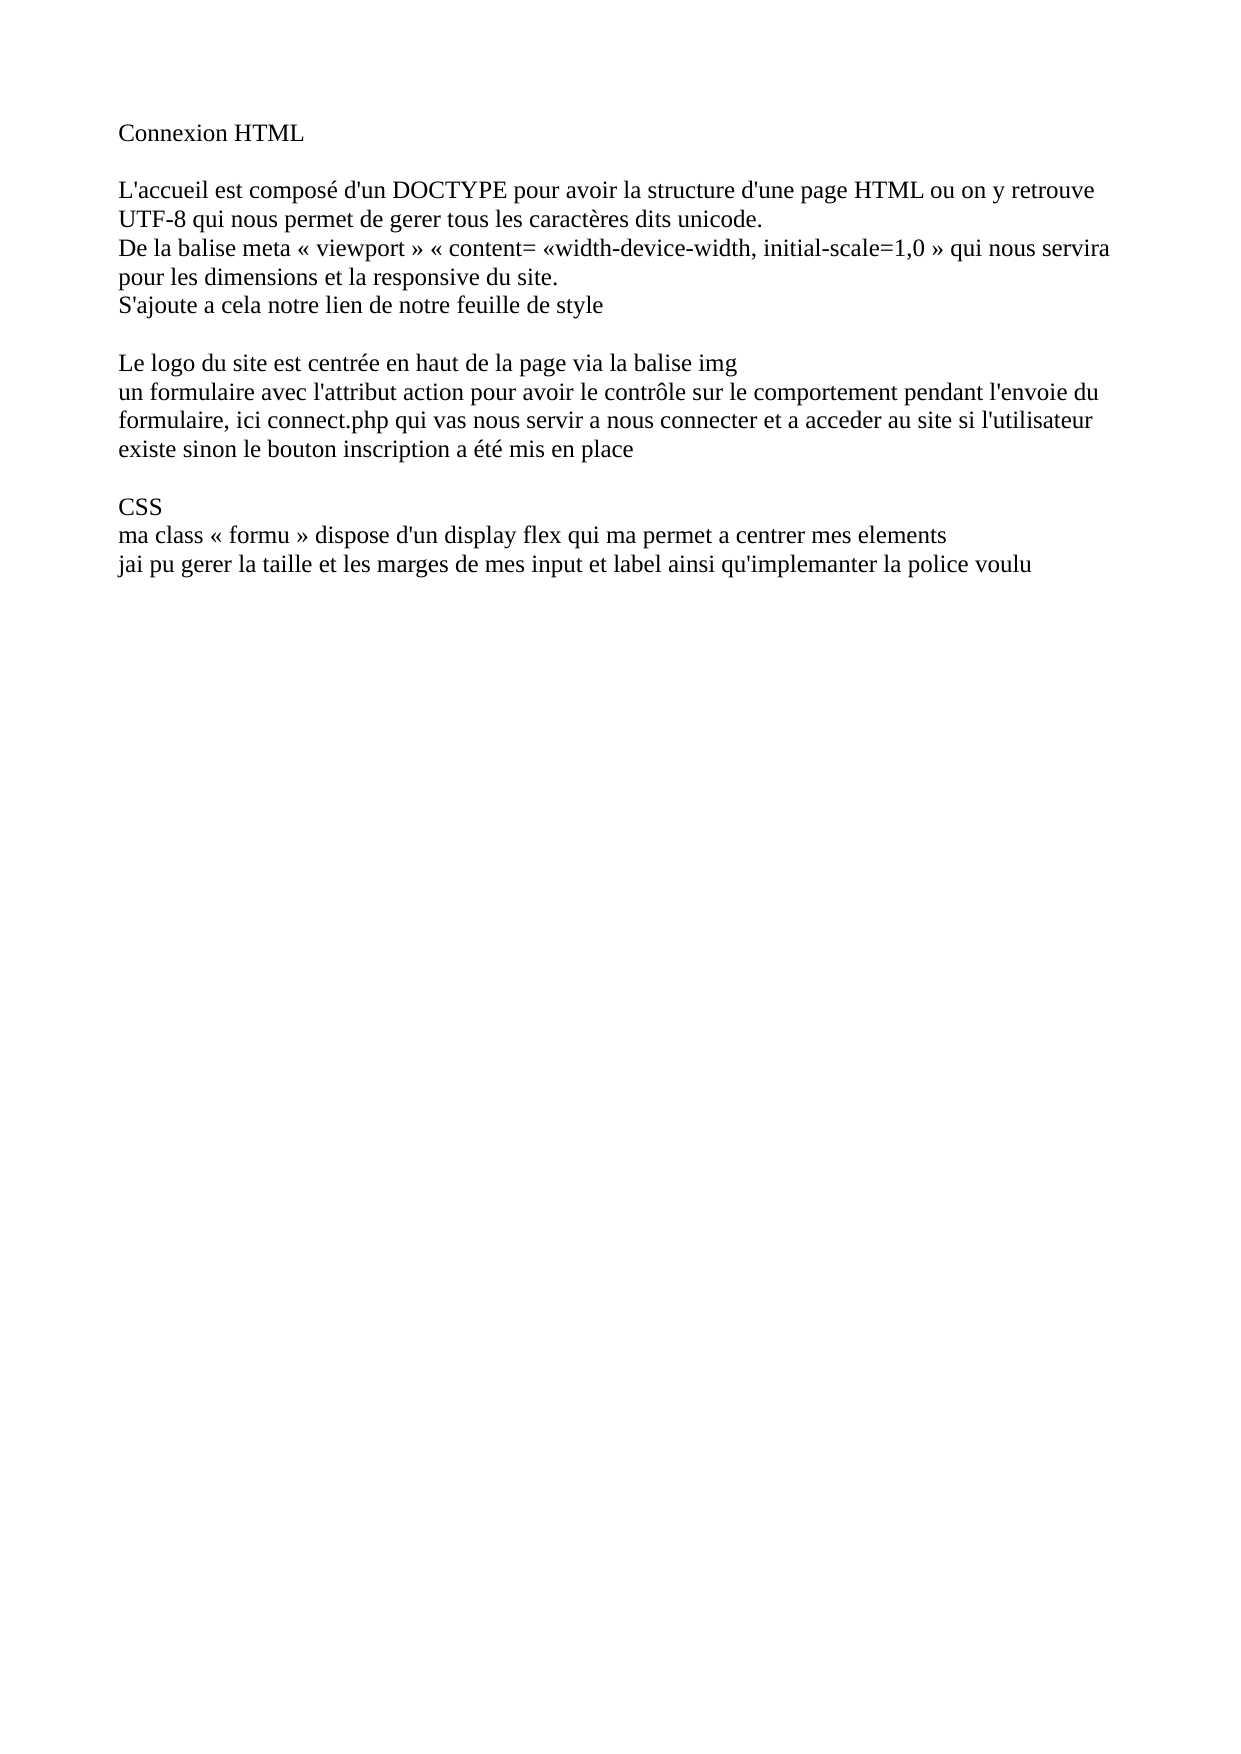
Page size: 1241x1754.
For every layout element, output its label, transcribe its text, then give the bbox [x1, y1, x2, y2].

text Le logo du site est centrée en haut de la page via la balise img un formulaire avec l'attribut action pour avoir le contrôle sur le comportement pendant l'envoie du formulaire, ici connect.php qui vas nous servir a nous connecter et a acceder au site si l'utilisateur existe sinon le bouton inscription a été mis en place [118, 348, 1122, 463]
text L'accueil est composé d'un DOCTYPE pour avoir la structure d'une page HTML ou on y retrouve UTF-8 qui nous permet de gerer tous les caractères dits unicode. De la balise meta « viewport » « content= «width-device-width, initial-scale=1,0 » qui nous servira pour les dimensions et la responsive du site. S'ajoute a cela notre lien de notre feuille de style [118, 176, 1122, 348]
text CSS ma class « formu » dispose d'un display flex qui ma permet a centrer mes elements jai pu gerer la taille et les marges de mes input et label ainsi qu'implemanter la police voulu [118, 492, 1122, 578]
text Connexion HTML [118, 118, 1122, 147]
